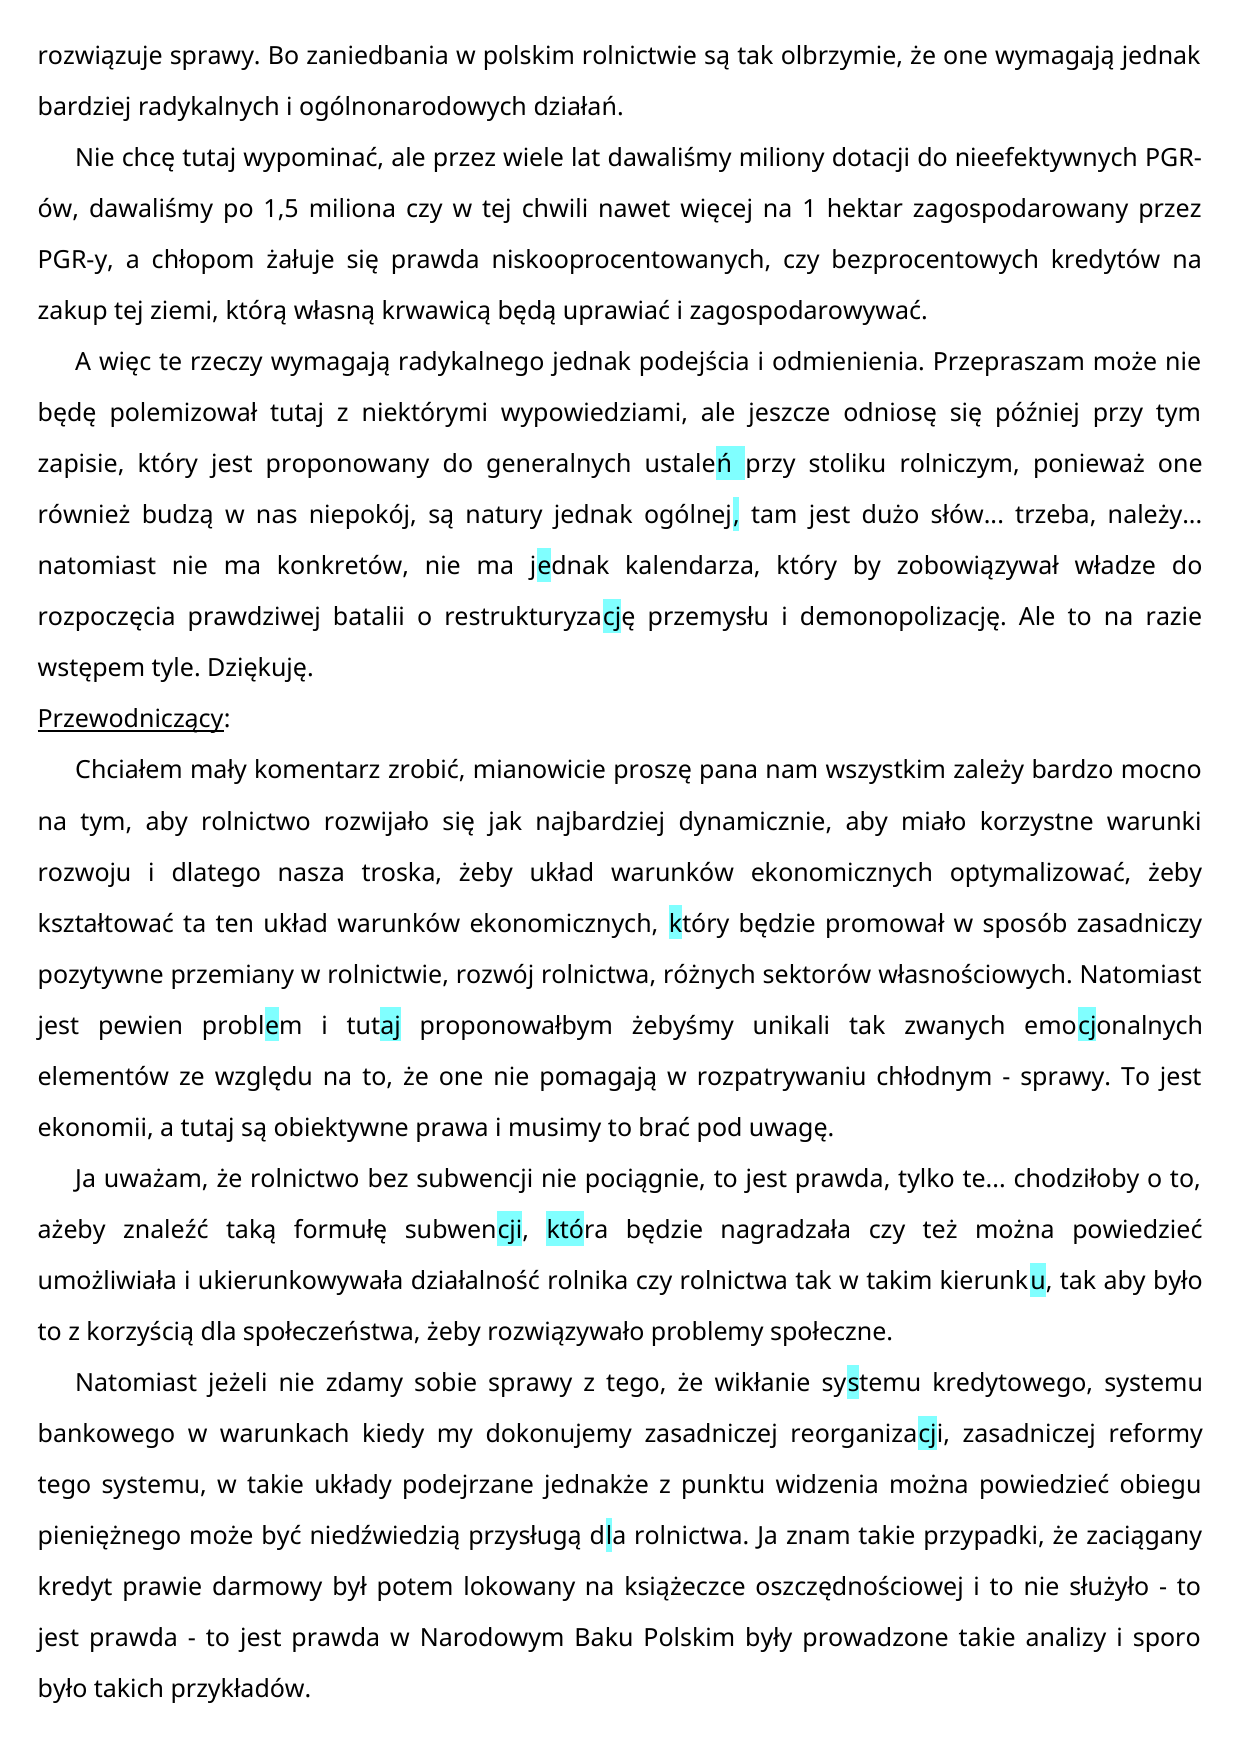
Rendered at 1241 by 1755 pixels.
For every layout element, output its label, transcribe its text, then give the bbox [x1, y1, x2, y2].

text Natomiast jeżeli nie zdamy sobie sprawy z tego, że wikłanie systemu kredytowego, systemu bankowego w warunkach kiedy my dokonujemy zasadniczej reorganizacji, zasadniczej reformy tego systemu, w takie układy podejrzane jednakże z punktu widzenia można powiedzieć obiegu pieniężnego może być niedźwiedzią przysługą dla rolnictwa. Ja znam takie przypadki, że zaciągany kredyt prawie darmowy był potem lokowany na książeczce oszczędnościowej i to nie służyło - to jest prawda - to jest prawda w Narodowym Baku Polskim były prowadzone takie analizy i sporo było takich przykładów. [37, 1364, 1203, 1705]
text Nie chcę tutaj wypominać, ale przez wiele lat dawaliśmy miliony dotacji do nieefektywnych PGR-ów, dawaliśmy po 1,5 miliona czy w tej chwili nawet więcej na 1 hektar zagospodarowany przez PGR-y, a chłopom żałuje się prawda niskooprocentowanych, czy bezprocentowych kredytów na zakup tej ziemi, którą własną krwawicą będą uprawiać i zagospodarowywać. [37, 139, 1203, 327]
text Ja uważam, że rolnictwo bez subwencji nie pociągnie, to jest prawda, tylko te... chodziłoby o to, ażeby znaleźć taką formułę subwencji, która będzie nagradzała czy też można powiedzieć umożliwiała i ukierunkowywała działalność rolnika czy rolnictwa tak w takim kierunku, tak aby było to z korzyścią dla społeczeństwa, żeby rozwiązywało problemy społeczne. [37, 1160, 1203, 1348]
text rozwiązuje sprawy. Bo zaniedbania w polskim rolnictwie są tak olbrzymie, że one wymagają jednak bardziej radykalnych i ogólnonarodowych działań. [37, 37, 1203, 123]
text Przewodniczący: [37, 701, 1203, 735]
text A więc te rzeczy wymagają radykalnego jednak podejścia i odmienienia. Przepraszam może nie będę polemizował tutaj z niektórymi wypowiedziami, ale jeszcze odniosę się później przy tym zapisie, który jest proponowany do generalnych ustaleń przy stoliku rolniczym, ponieważ one również budzą w nas niepokój, są natury jednak ogólnej, tam jest dużo słów... trzeba, należy... natomiast nie ma konkretów, nie ma jednak kalendarza, który by zobowiązywał władze do rozpoczęcia prawdziwej batalii o restrukturyzację przemysłu i demonopolizację. Ale to na razie wstępem tyle. Dziękuję. [37, 344, 1203, 684]
text Chciałem mały komentarz zrobić, mianowicie proszę pana nam wszystkim zależy bardzo mocno na tym, aby rolnictwo rozwijało się jak najbardziej dynamicznie, aby miało korzystne warunki rozwoju i dlatego nasza troska, żeby układ warunków ekonomicznych optymalizować, żeby kształtować ta ten układ warunków ekonomicznych, który będzie promował w sposób zasadniczy pozytywne przemiany w rolnictwie, rozwój rolnictwa, różnych sektorów własnościowych. Natomiast jest pewien problem i tutaj proponowałbym żebyśmy unikali tak zwanych emocjonalnych elementów ze względu na to, że one nie pomagają w rozpatrywaniu chłodnym - sprawy. To jest ekonomii, a tutaj są obiektywne prawa i musimy to brać pod uwagę. [37, 752, 1203, 1143]
